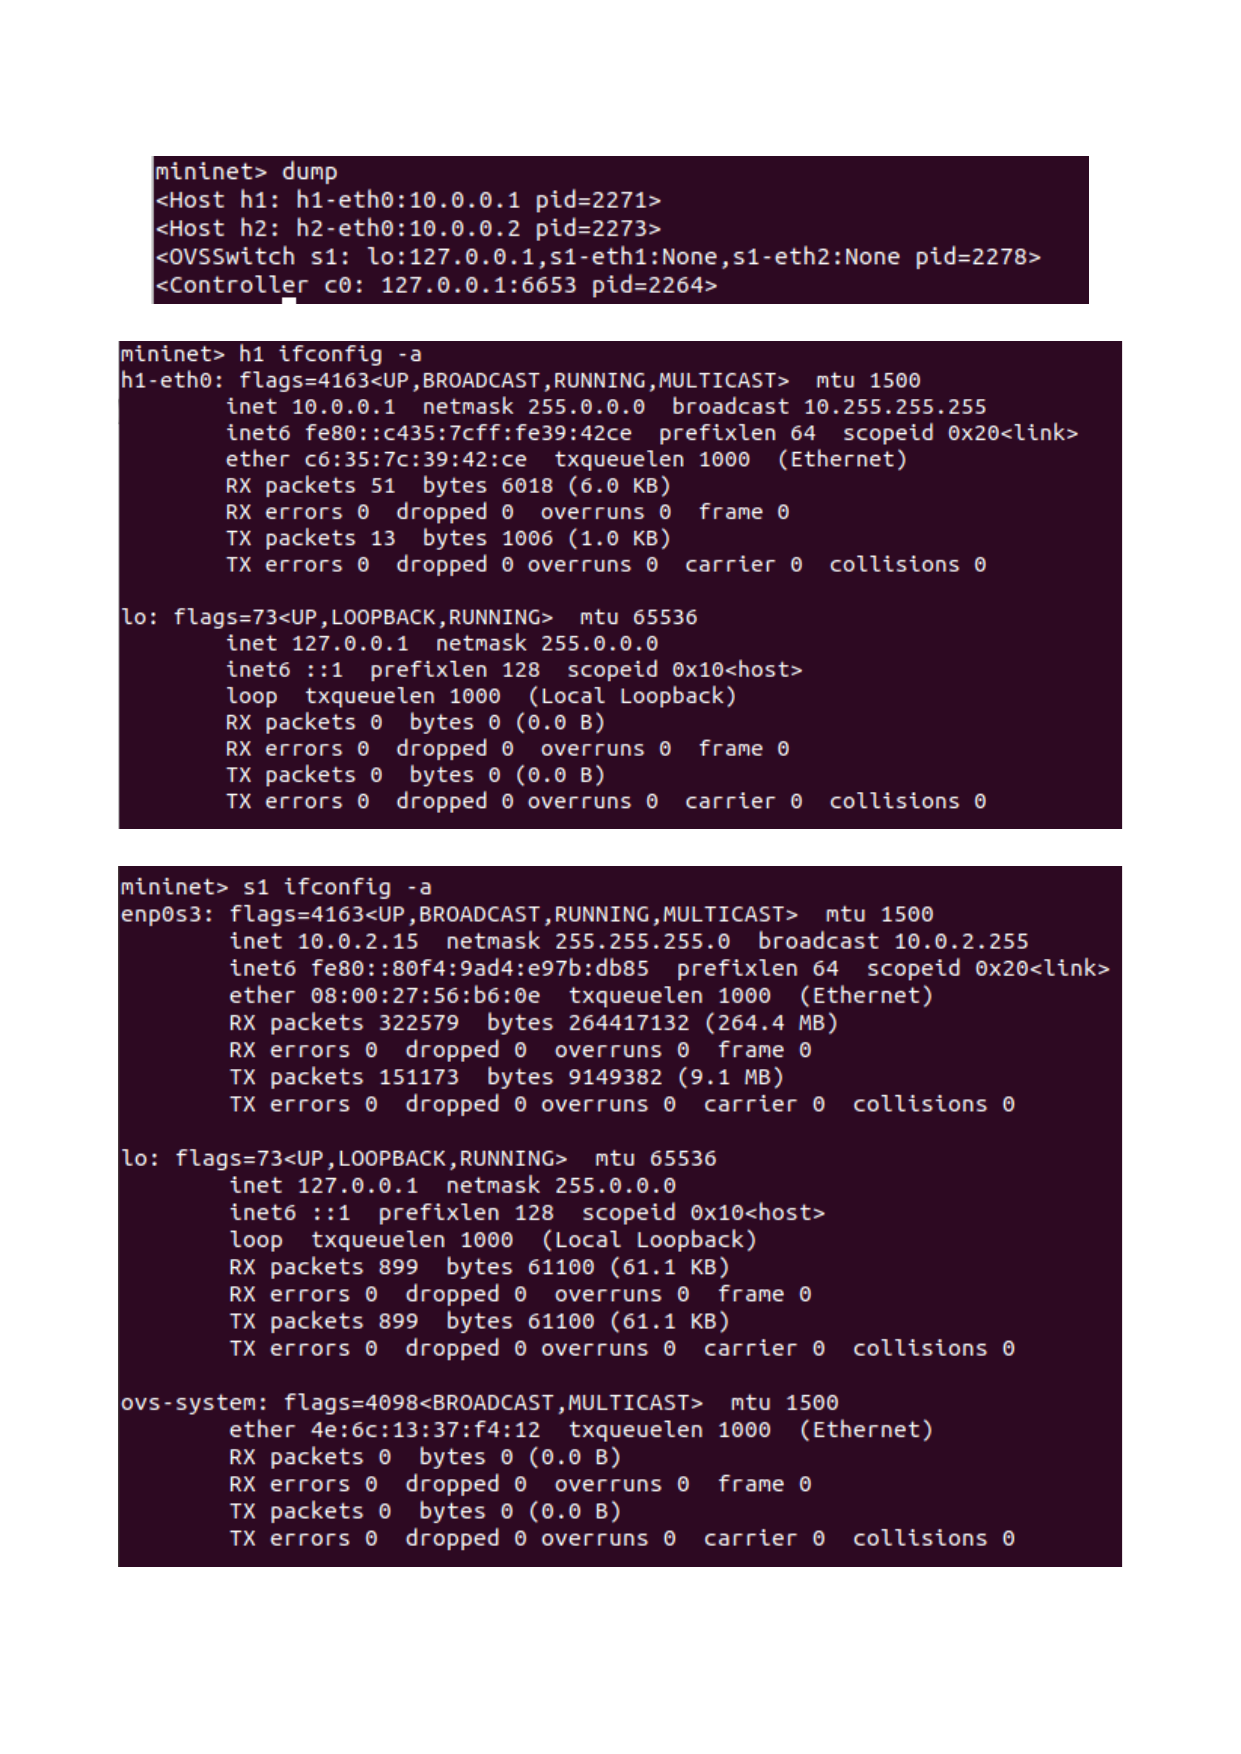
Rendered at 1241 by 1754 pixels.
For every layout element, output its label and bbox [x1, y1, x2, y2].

picture [151, 156, 1089, 304]
picture [118, 341, 1123, 829]
picture [118, 866, 1123, 1567]
